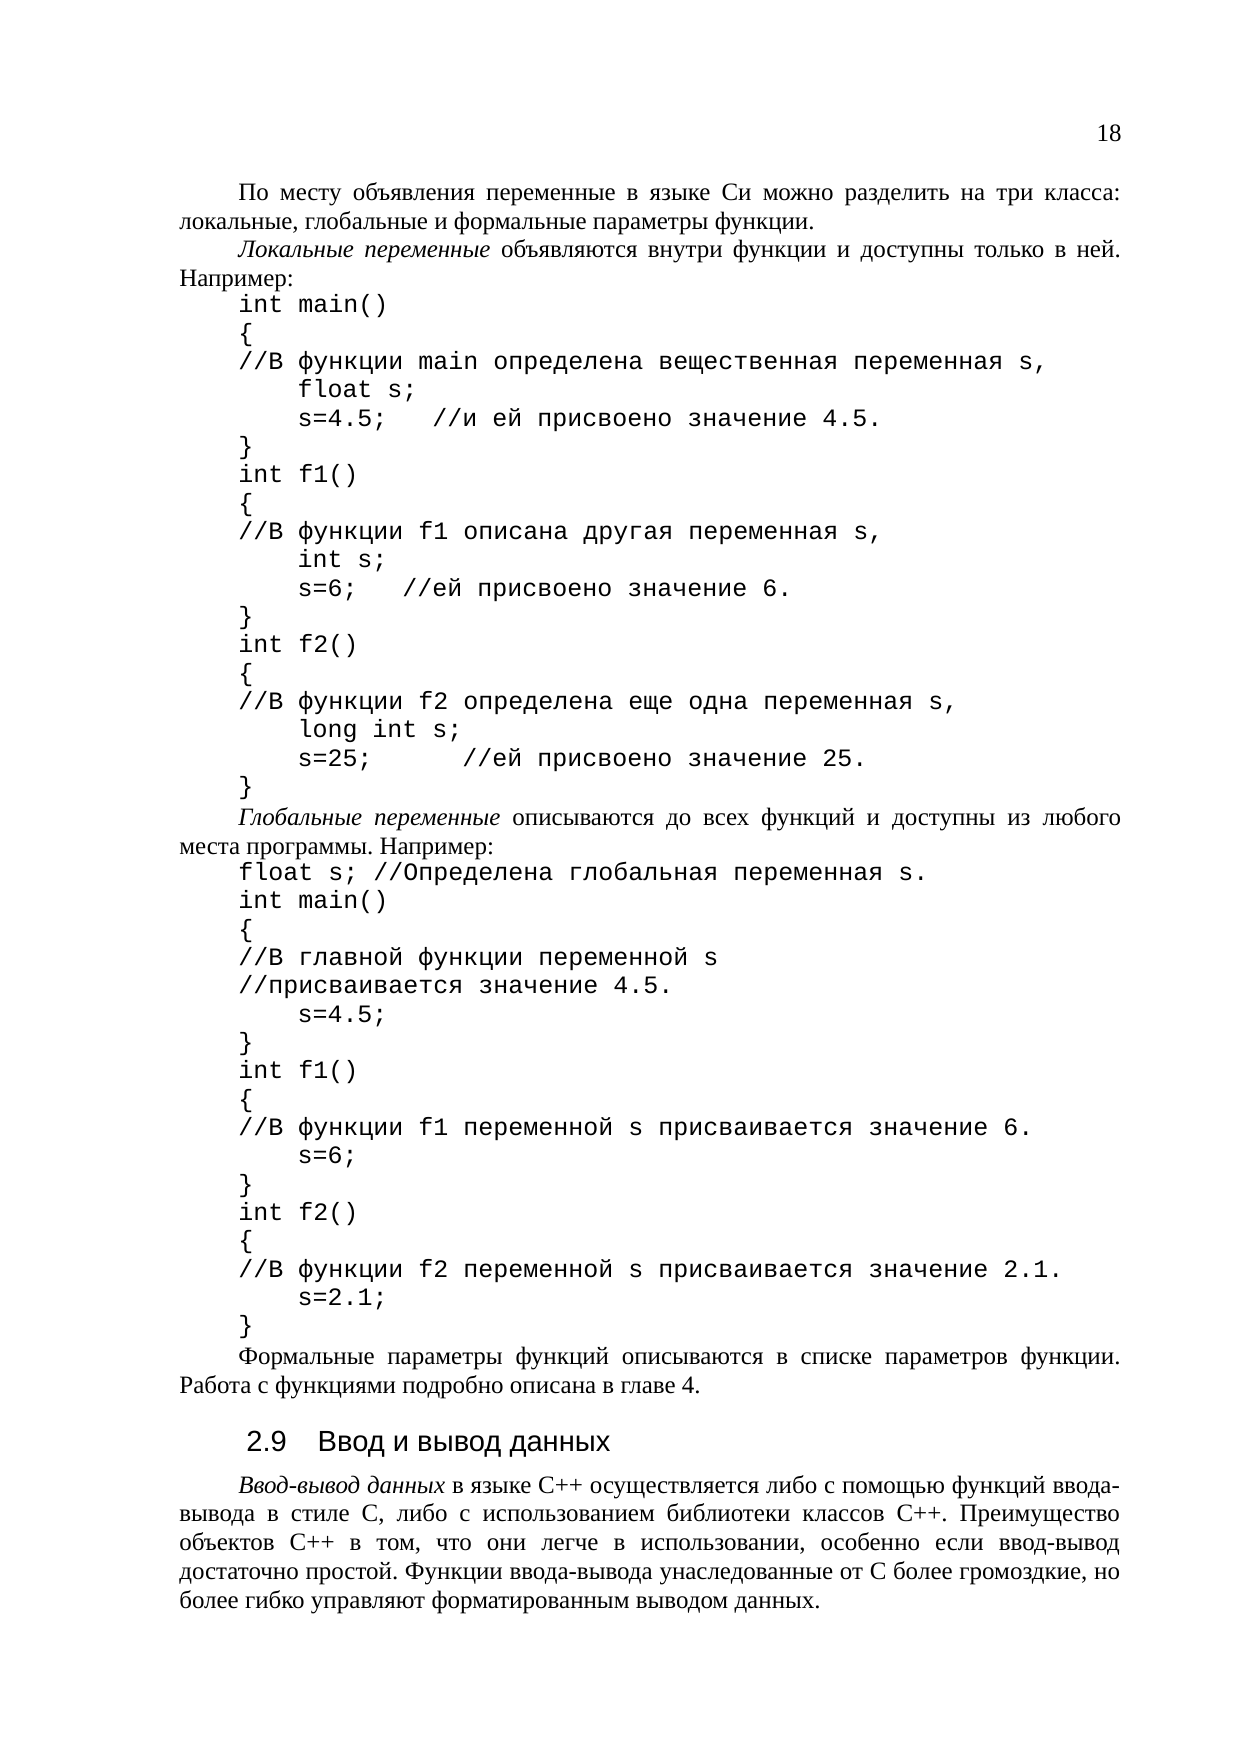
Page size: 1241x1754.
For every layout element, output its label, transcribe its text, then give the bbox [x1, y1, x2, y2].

text int f2() [238, 1199, 1121, 1228]
text //В главной функции переменной s [238, 944, 1121, 973]
text } [238, 1171, 1121, 1199]
text //присваивается значение 4.5. [238, 973, 1121, 1001]
text По месту объявления переменные в языке Си можно разделить на три класса: локальные, глобальные и формальные параметры функции. [179, 177, 1121, 234]
text { [238, 660, 1121, 689]
text } [238, 434, 1121, 462]
subtitle Ввод и вывод данных [179, 1424, 1121, 1457]
text s=25; //ей присвоено значение 25. [238, 745, 1121, 774]
text { [238, 1086, 1121, 1114]
text } [238, 604, 1121, 632]
text //В функции f2 определена еще одна переменная s, [238, 689, 1121, 717]
text float s; //Определена глобальная переменная s. [238, 859, 1121, 888]
text } [238, 1313, 1121, 1341]
text } [238, 774, 1121, 802]
text s=6; [238, 1143, 1121, 1171]
text Ввод-вывод данных в языке С++ осуществляется либо с помощью функций ввода-вывода в стиле С, либо с использованием библиотеки классов С++. Преимущество объектов С++ в том, что они легче в использовании, особенно если ввод-вывод достаточно простой. Функции ввода-вывода унаследованные от С более громоздкие, но более гибко управляют форматированным выводом данных. [179, 1470, 1121, 1613]
text int main() [238, 888, 1121, 916]
text s=2.1; [238, 1284, 1121, 1313]
text int f1() [238, 1058, 1121, 1086]
text { [238, 916, 1121, 944]
text { [238, 490, 1121, 519]
text Глобальные переменные описываются до всех функций и доступны из любого места программы. Например: [179, 802, 1121, 859]
text //В функции main определена вещественная переменная s, [238, 349, 1121, 377]
text //В функции f1 описана другая переменная s, [238, 519, 1121, 547]
text float s; [238, 377, 1121, 405]
text long int s; [238, 717, 1121, 745]
text s=4.5; [238, 1001, 1121, 1029]
text Формальные параметры функций описываются в списке параметров функции. Работа с функциями подробно описана в главе 4. [179, 1341, 1121, 1399]
text } [238, 1029, 1121, 1058]
text //В функции f1 переменной s присваивается значение 6. [238, 1114, 1121, 1143]
text s=6; //ей присвоено значение 6. [238, 575, 1121, 604]
text //В функции f2 переменной s присваивается значение 2.1. [238, 1256, 1121, 1284]
text Локальные переменные объявляются внутри функции и доступны только в ней. Например: [179, 234, 1121, 292]
text int f1() [238, 462, 1121, 490]
text { [238, 1228, 1121, 1256]
text int s; [238, 547, 1121, 575]
text int main() [238, 292, 1121, 320]
text s=4.5; //и ей присвоено значение 4.5. [238, 405, 1121, 434]
text { [238, 320, 1121, 349]
text int f2() [238, 632, 1121, 660]
